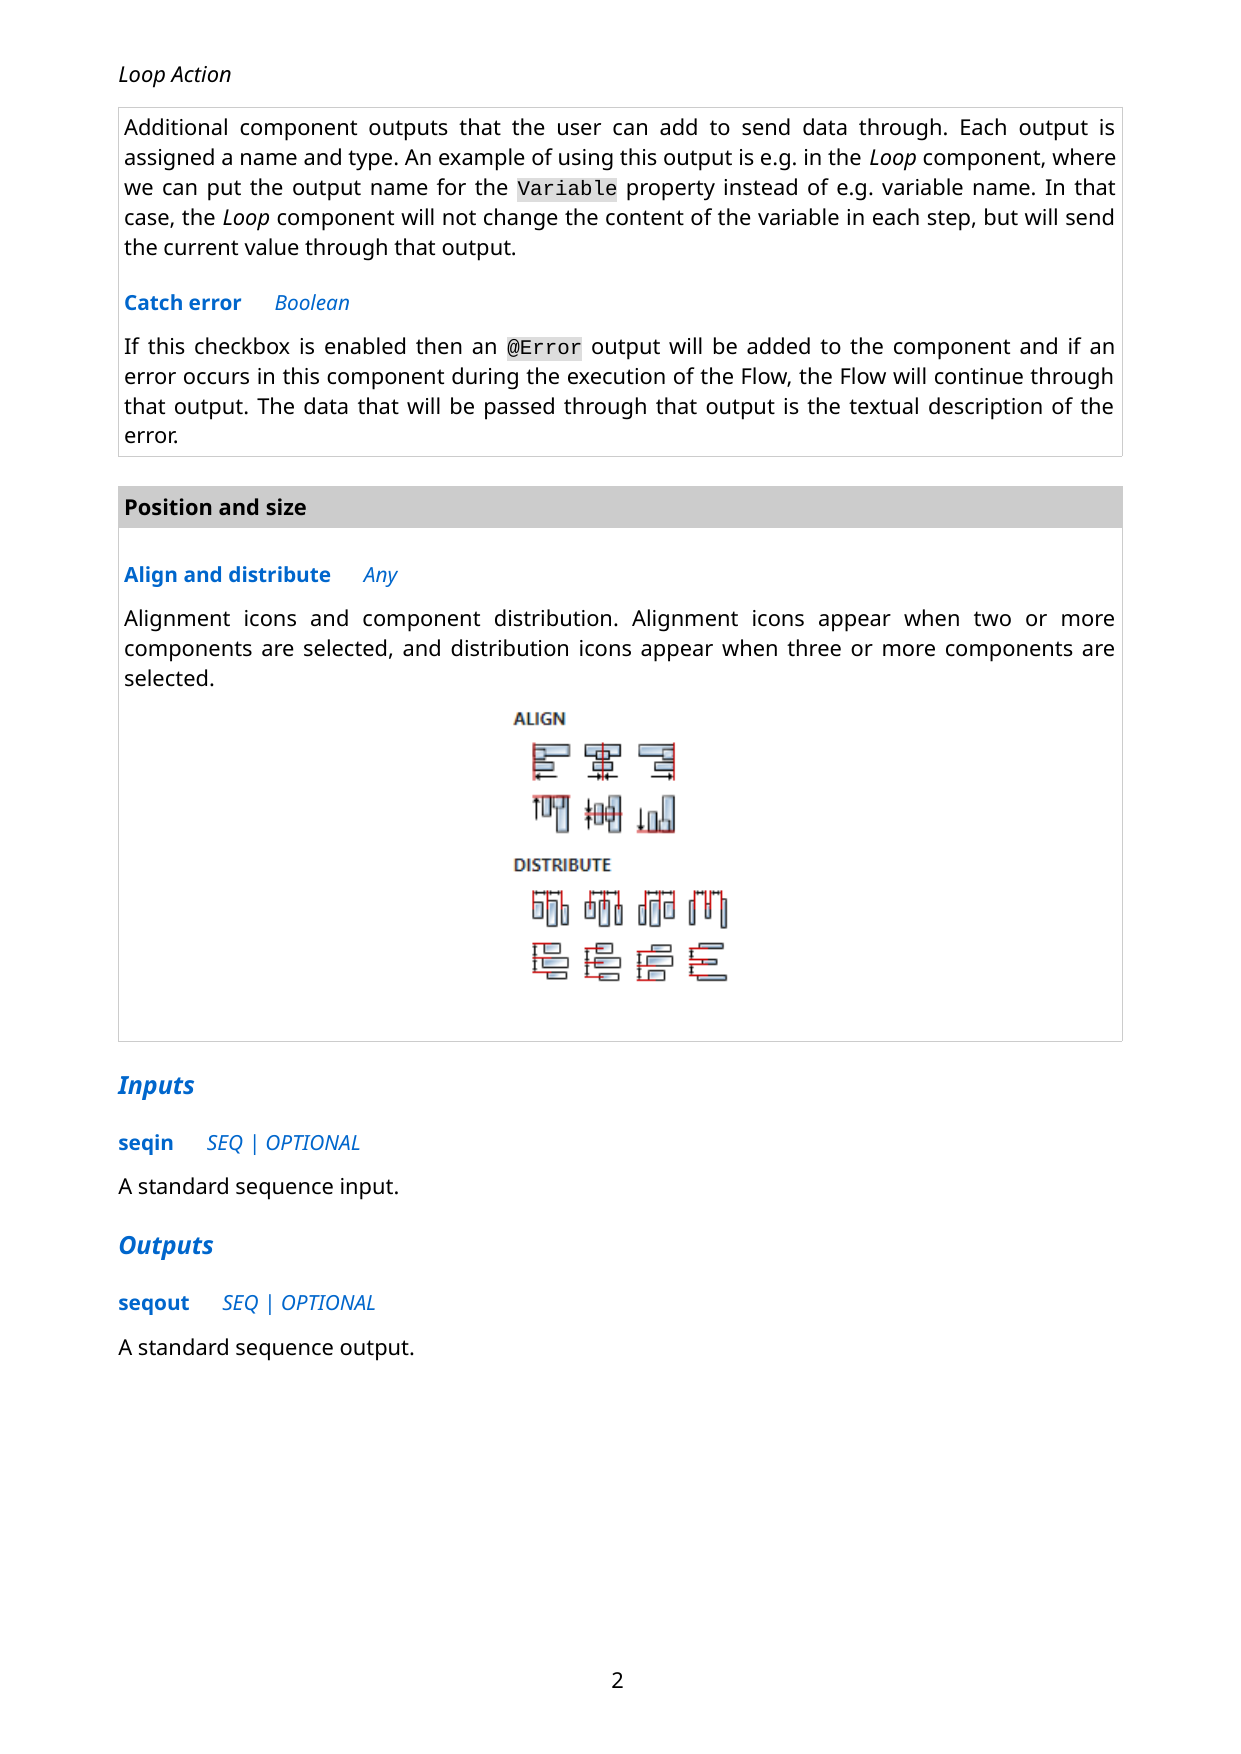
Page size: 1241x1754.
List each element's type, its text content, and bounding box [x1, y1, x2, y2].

table_cell [119, 994, 1122, 1041]
text A standard sequence output. [118, 1331, 1122, 1361]
picture [490, 704, 750, 994]
subtitle Inputs [118, 1067, 1122, 1101]
table_cell Additional component outputs that the user can add to send data through. Each output is assigned a name and type. An example of using this output is e.g. in the Loop component, where we can put the output name for the Variable property instead of e.g. variable name. In that case, the Loop component will not change the content of the variable in each step, but will send the current value through that output. Catch error Boolean If this checkbox is enabled then an @Error output will be added to the component and if an error occurs in this component during the execution of the Flow, the Flow will continue through that output. The data that will be passed through that output is the textual description of the error. [119, 108, 1122, 456]
subtitle seqout SEQ | OPTIONAL [118, 1288, 1122, 1317]
subtitle seqin SEQ | OPTIONAL [118, 1128, 1122, 1156]
subtitle Outputs [118, 1228, 1122, 1262]
table_header Position and size [119, 487, 1122, 527]
table_cell Align and distribute Any Alignment icons and component distribution. Alignment icons appear when two or more components are selected, and distribution icons appear when three or more components are selected. [119, 528, 1122, 993]
text A standard sequence input. [118, 1171, 1122, 1201]
